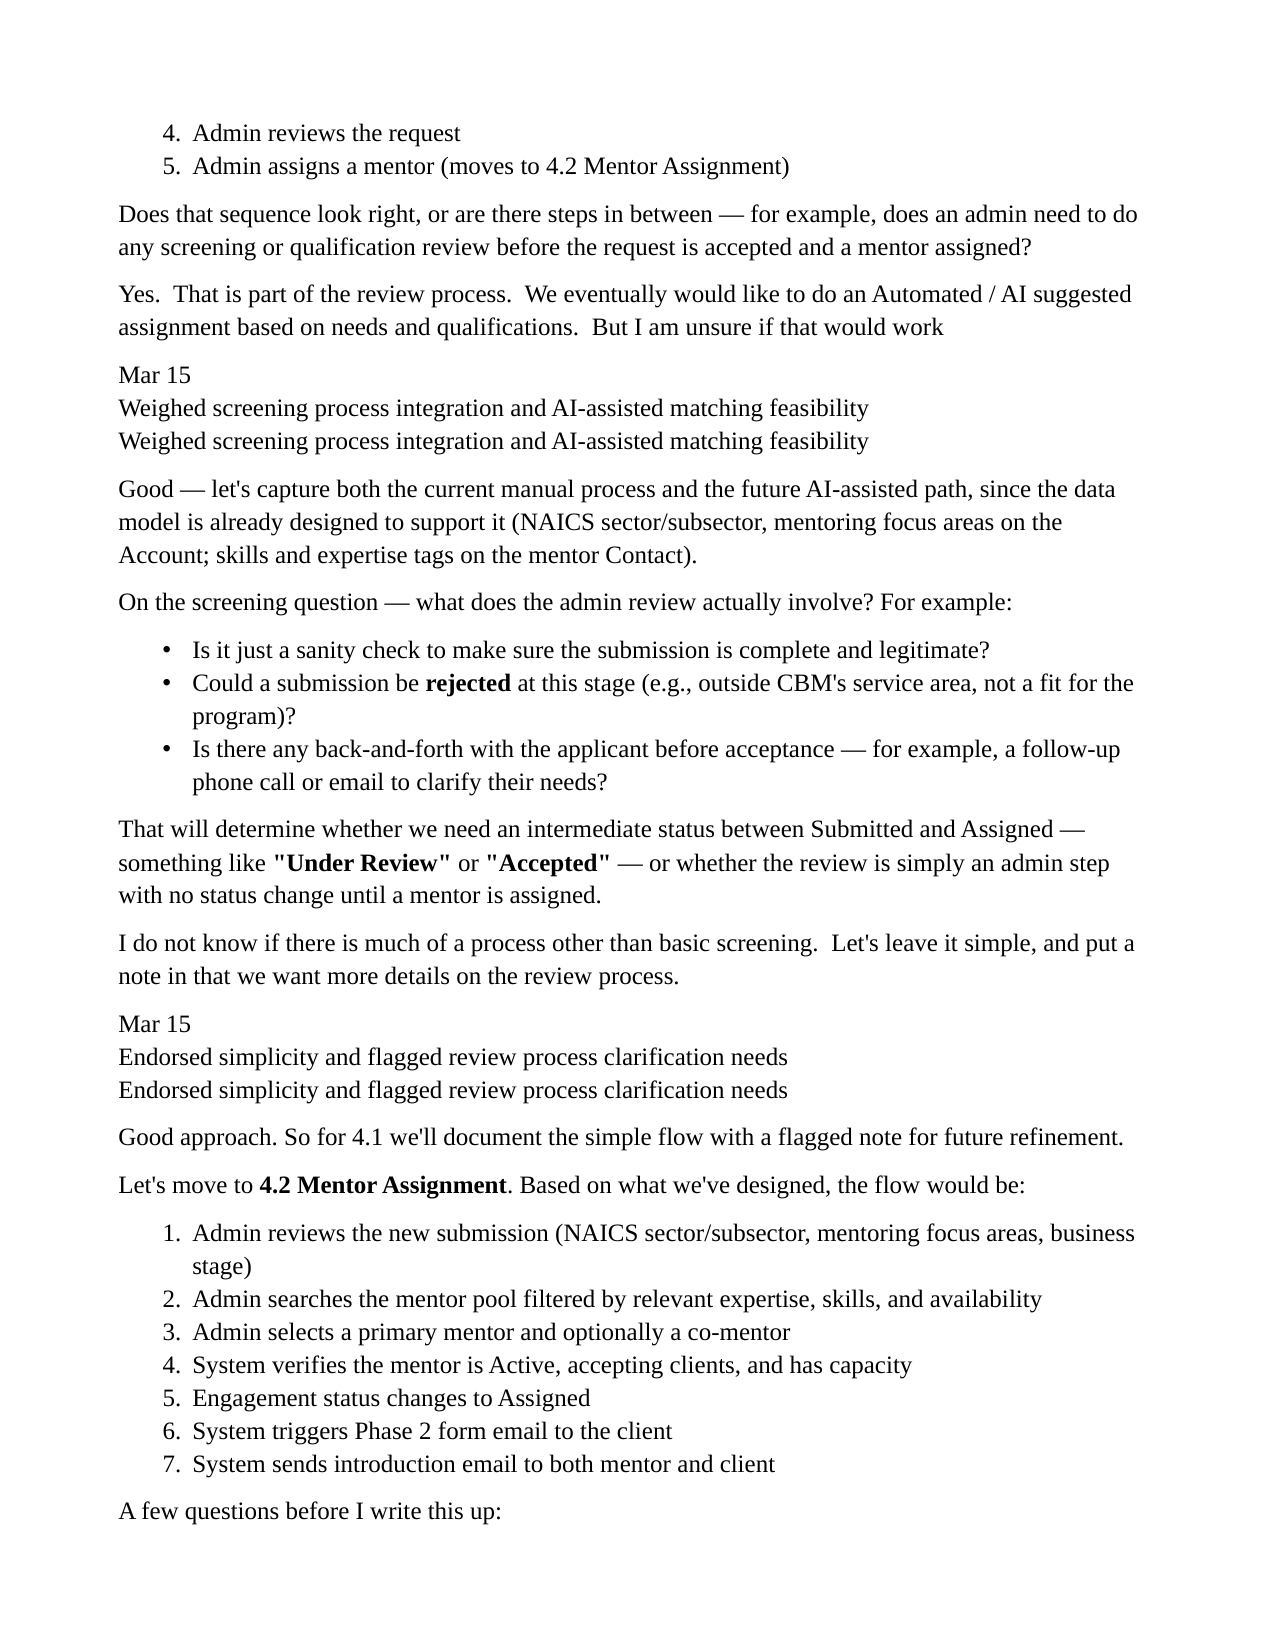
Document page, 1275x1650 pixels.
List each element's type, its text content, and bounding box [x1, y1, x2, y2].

text Weighed screening process integration and AI-assisted matching feasibility [118, 393, 1157, 422]
text I do not know if there is much of a process other than basic screening. Let's leave it simple, and put a note in that we want more details on the review process. [118, 928, 1157, 990]
list System triggers Phase 2 form email to the client [162, 1416, 1157, 1444]
text Good — let's capture both the current manual process and the future AI-assisted path, since the data model is already designed to support it (NAICS sector/subsector, mentoring focus areas on the Account; skills and expertise tags on the mentor Contact). [118, 474, 1157, 568]
text Let's move to 4.2 Mentor Assignment. Based on what we've designed, the flow would be: [118, 1170, 1157, 1199]
list Admin selects a primary mentor and optionally a co-mentor [162, 1317, 1157, 1346]
text Good approach. So for 4.1 we'll document the simple flow with a flagged note for future refinement. [118, 1122, 1157, 1151]
text Endorsed simplicity and flagged review process clarification needs [118, 1075, 1157, 1104]
list Admin assigns a mentor (moves to 4.2 Mentor Assignment) [162, 151, 1157, 180]
text On the screening question — what does the admin review actually involve? For example: [118, 587, 1157, 616]
list Engagement status changes to Assigned [162, 1383, 1157, 1412]
text Mar 15 [118, 360, 1157, 389]
list System verifies the mentor is Active, accepting clients, and has capacity [162, 1350, 1157, 1378]
list Is there any back-and-forth with the applicant before acceptance — for example, a follow-up phone call or email to clarify their needs? [162, 734, 1157, 796]
text Weighed screening process integration and AI-assisted matching feasibility [118, 426, 1157, 455]
text A few questions before I write this up: [118, 1496, 1157, 1525]
list Is it just a sanity check to make sure the submission is complete and legitimate? [162, 635, 1157, 664]
text Mar 15 [118, 1009, 1157, 1038]
text Endorsed simplicity and flagged review process clarification needs [118, 1042, 1157, 1071]
list Admin searches the mentor pool filtered by relevant expertise, skills, and availability [162, 1284, 1157, 1312]
list Admin reviews the new submission (NAICS sector/subsector, mentoring focus areas, business stage) [162, 1218, 1157, 1279]
text Does that sequence look right, or are there steps in between — for example, does an admin need to do any screening or qualification review before the request is accepted and a mentor assigned? [118, 199, 1157, 261]
list System sends introduction email to both mentor and client [162, 1449, 1157, 1478]
list Admin reviews the request [162, 118, 1157, 147]
list Could a submission be rejected at this stage (e.g., outside CBM's service area, not a fit for the program)? [162, 668, 1157, 730]
text Yes. That is part of the review process. We eventually would like to do an Automated / AI suggested assignment based on needs and qualifications. But I am unsure if that would work [118, 279, 1157, 341]
text That will determine whether we need an intermediate status between Submitted and Assigned — something like "Under Review" or "Accepted" — or whether the review is simply an admin step with no status change until a mentor is assigned. [118, 814, 1157, 909]
